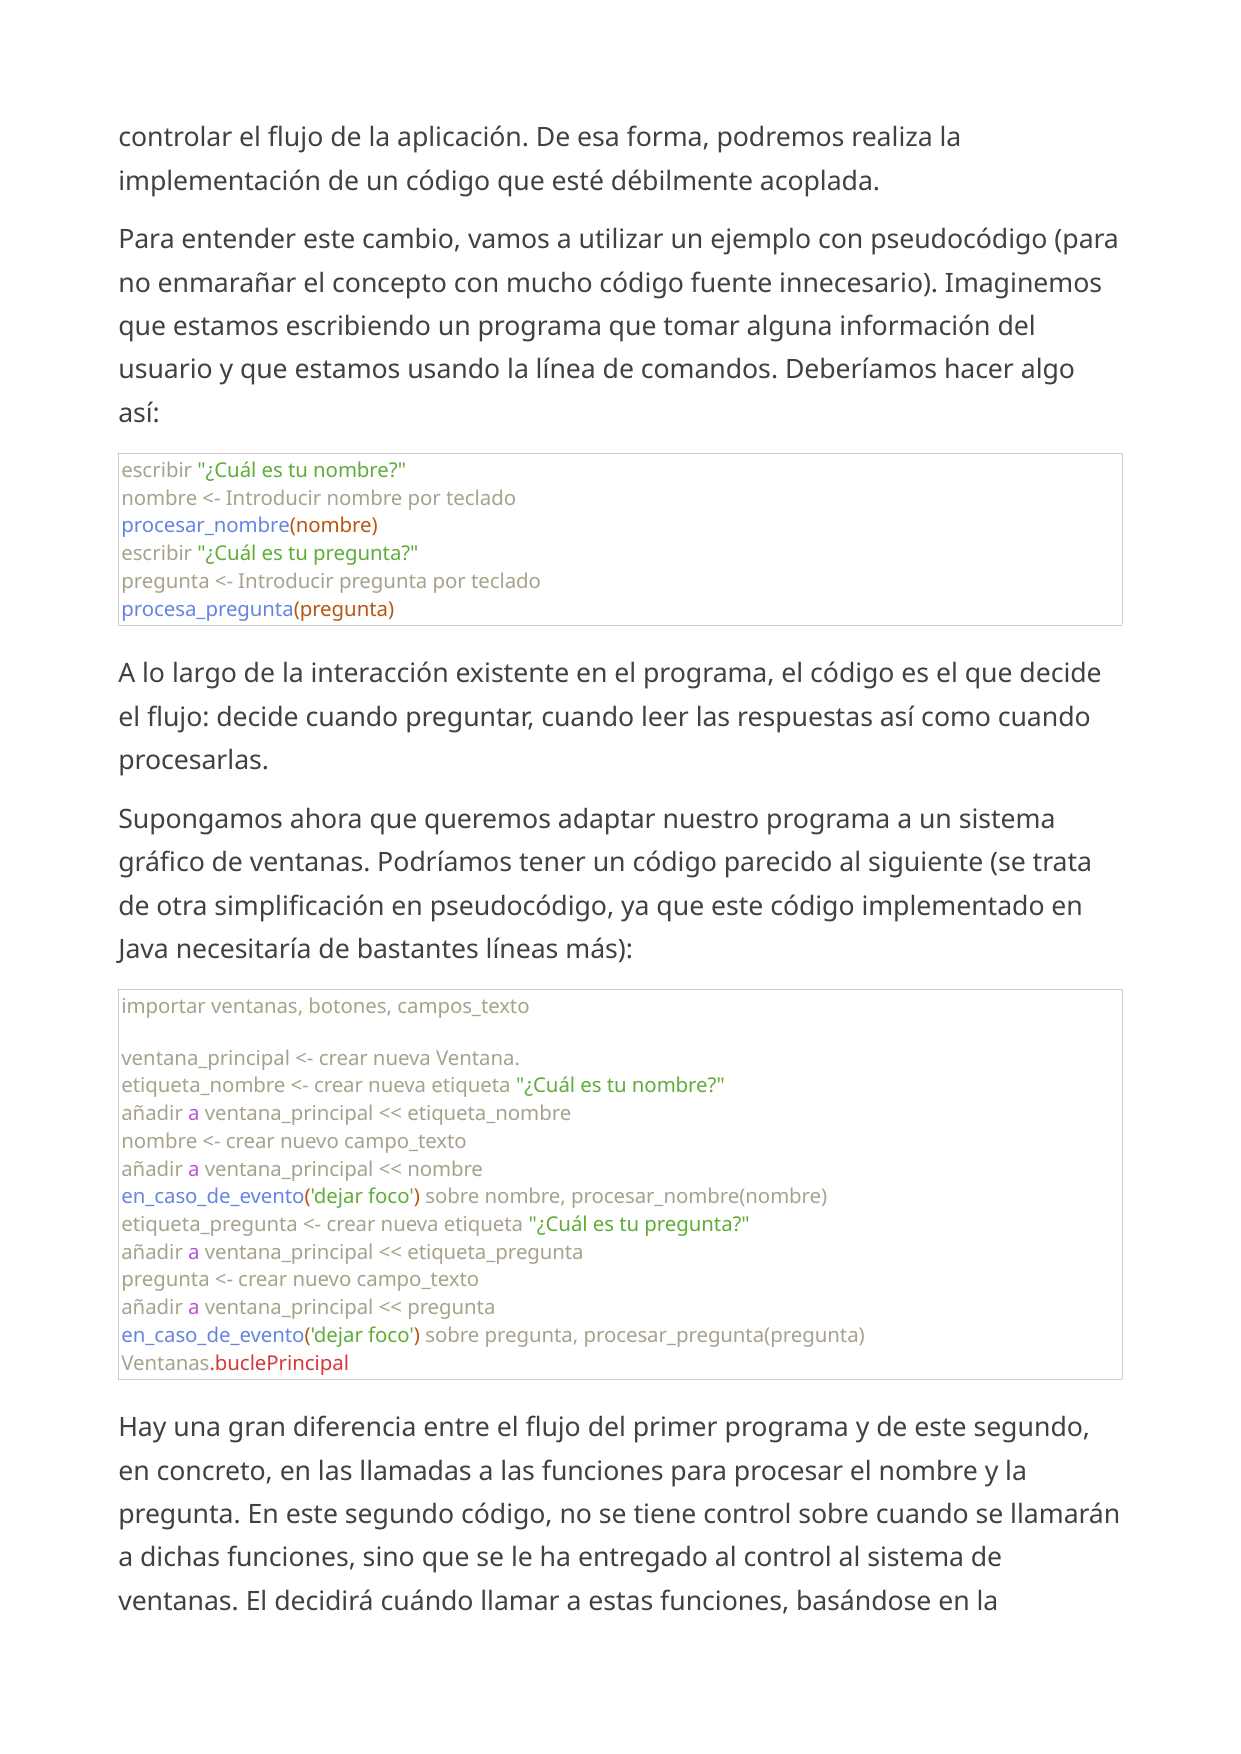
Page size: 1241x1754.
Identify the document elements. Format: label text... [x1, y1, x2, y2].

text en_caso_de_evento('dejar foco') sobre nombre, procesar_nombre(nombre) [119, 1179, 1122, 1207]
text controlar el flujo de la aplicación. De esa forma, podremos realiza la implementación de un código que esté débilmente acoplada. [118, 118, 1122, 198]
text añadir a ventana_principal << etiqueta_pregunta [119, 1234, 1122, 1262]
text pregunta <- crear nuevo campo_texto [119, 1262, 1122, 1290]
text añadir a ventana_principal << etiqueta_nombre [119, 1096, 1122, 1123]
text Hay una gran diferencia entre el flujo del primer programa y de este segundo, en concreto, en las llamadas a las funciones para procesar el nombre y la pregunta. En este segundo código, no se tiene control sobre cuando se llamarán a dichas funciones, sino que se le ha entregado al control al sistema de ventanas. El decidirá cuándo llamar a estas funciones, basándose en la [118, 1408, 1122, 1618]
text nombre <- crear nuevo campo_texto [119, 1123, 1122, 1151]
text en_caso_de_evento('dejar foco') sobre pregunta, procesar_pregunta(pregunta) [119, 1317, 1122, 1345]
text etiqueta_nombre <- crear nueva etiqueta "¿Cuál es tu nombre?" [119, 1068, 1122, 1096]
text importar ventanas, botones, campos_texto [119, 990, 1122, 1020]
text pregunta <- Introducir pregunta por teclado [119, 563, 1122, 591]
text Ventanas.buclePrincipal [119, 1345, 1122, 1379]
text añadir a ventana_principal << nombre [119, 1151, 1122, 1179]
text escribir "¿Cuál es tu pregunta?" [119, 536, 1122, 563]
text etiqueta_pregunta <- crear nueva etiqueta "¿Cuál es tu pregunta?" [119, 1207, 1122, 1234]
text nombre <- Introducir nombre por teclado [119, 480, 1122, 508]
text añadir a ventana_principal << pregunta [119, 1290, 1122, 1317]
text escribir "¿Cuál es tu nombre?" [119, 454, 1122, 480]
text Para entender este cambio, vamos a utilizar un ejemplo con pseudocódigo (para no enmarañar el concepto con mucho código fuente innecesario). Imaginemos que estamos escribiendo un programa que tomar alguna información del usuario y que estamos usando la línea de comandos. Deberíamos hacer algo así: [118, 220, 1122, 430]
text A lo largo de la interacción existente en el programa, el código es el que decide el flujo: decide cuando preguntar, cuando leer las respuestas así como cuando procesarlas. [118, 654, 1122, 777]
text ventana_principal <- crear nueva Ventana. [119, 1040, 1122, 1068]
text Supongamos ahora que queremos adaptar nuestro programa a un sistema gráfico de ventanas. Podríamos tener un código parecido al siguiente (se trata de otra simplificación en pseudocódigo, ya que este código implementado en Java necesitaría de bastantes líneas más): [118, 800, 1122, 966]
text procesar_nombre(nombre) [119, 508, 1122, 536]
text procesa_pregunta(pregunta) [119, 591, 1122, 625]
